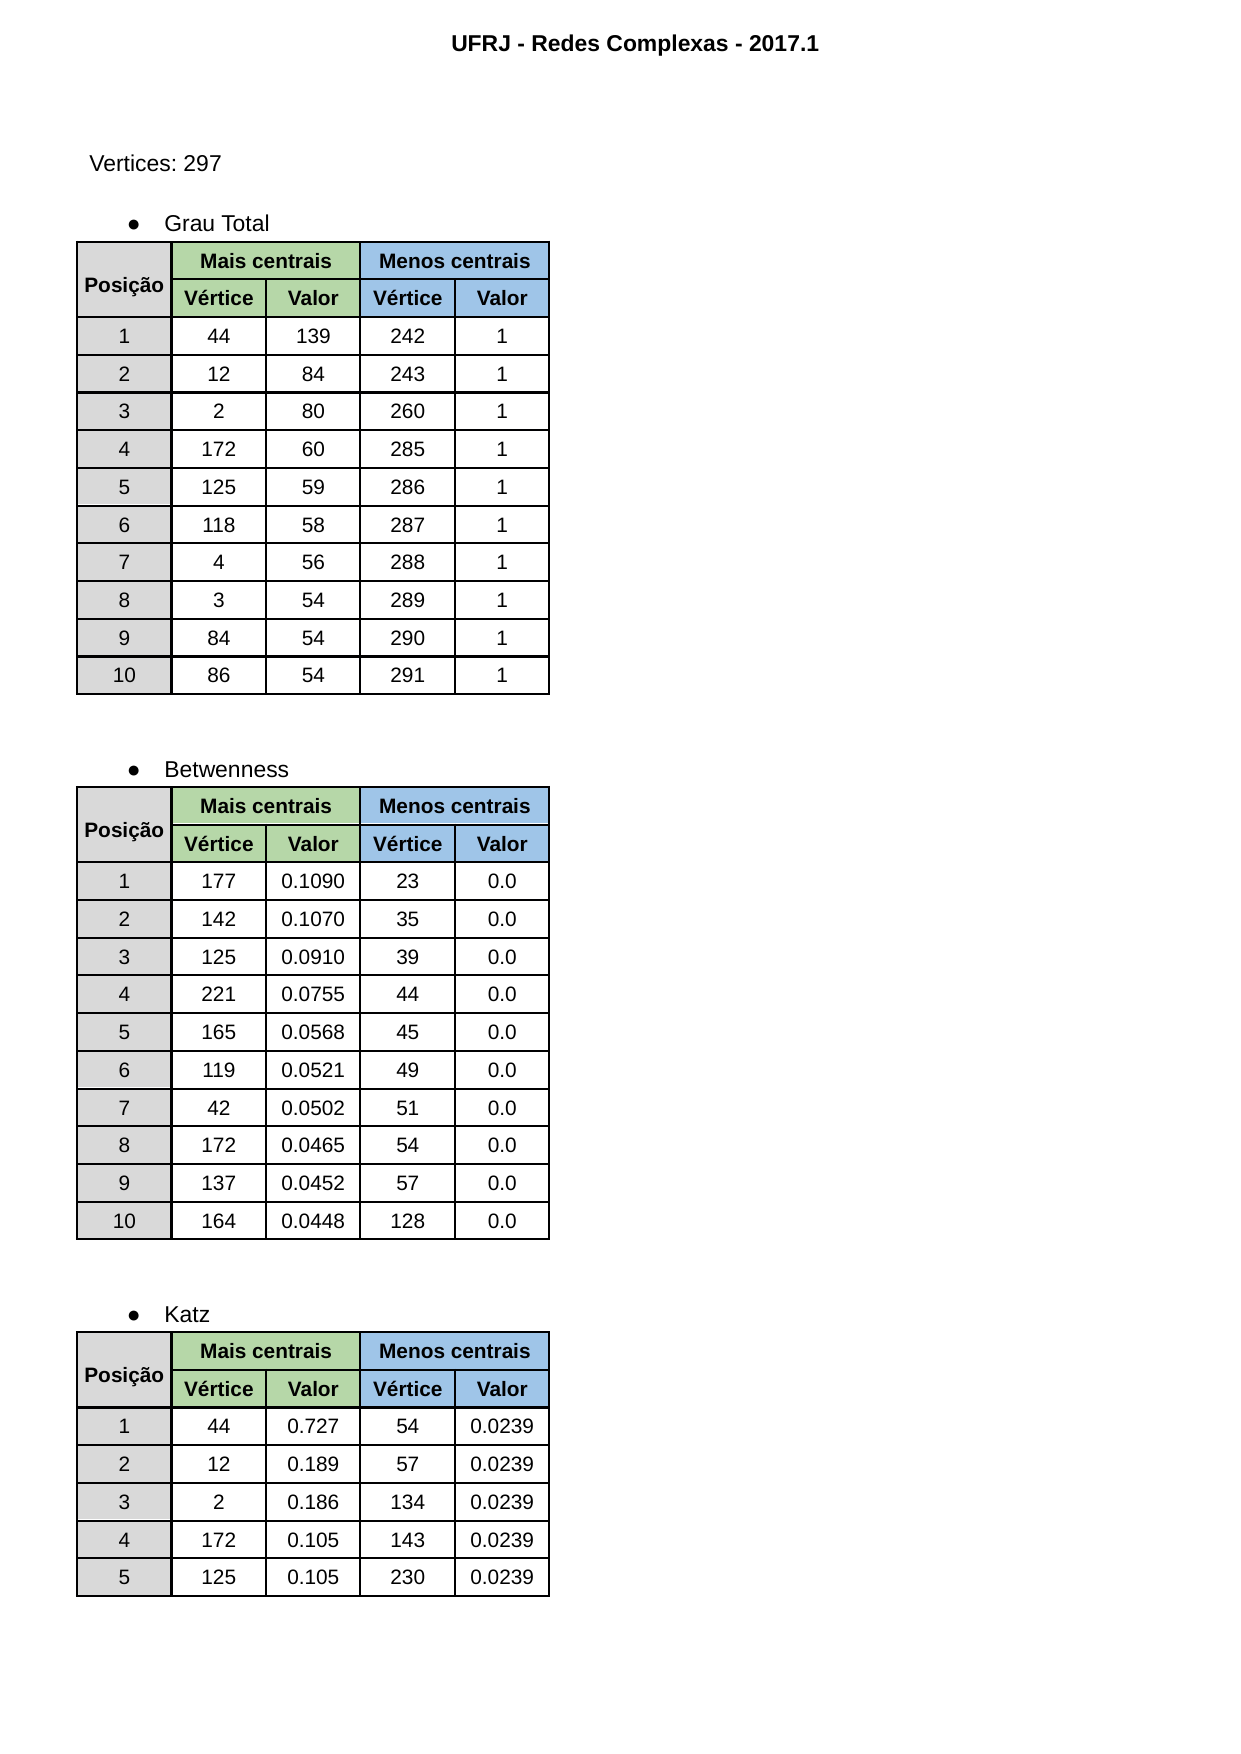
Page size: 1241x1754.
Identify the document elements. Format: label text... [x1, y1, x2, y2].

table_cell 1 [456, 318, 548, 354]
table_cell 260 [361, 394, 454, 429]
table_cell 57 [361, 1165, 454, 1201]
table_cell 0.0 [456, 1052, 548, 1087]
list Grau Total [127, 210, 1181, 237]
table_cell 118 [173, 507, 265, 542]
table_cell 0.0 [456, 1127, 548, 1163]
table_cell 12 [173, 1446, 265, 1482]
table_cell 0.0755 [267, 976, 359, 1012]
table_cell 2 [173, 394, 265, 429]
table_header Posição [78, 1333, 170, 1406]
table_cell 42 [173, 1090, 265, 1125]
table_cell 45 [361, 1014, 454, 1050]
text Vertices: 297 [89, 150, 1181, 176]
table_cell 286 [361, 469, 454, 504]
table_cell 172 [173, 1522, 265, 1557]
table_cell 56 [267, 544, 359, 580]
table_cell 0.0239 [456, 1409, 548, 1444]
table_cell 51 [361, 1090, 454, 1125]
table_cell 2 [78, 901, 170, 937]
list Betwenness [127, 756, 1181, 782]
table_cell 9 [78, 620, 170, 655]
table_cell 172 [173, 431, 265, 467]
table_cell 49 [361, 1052, 454, 1087]
table_cell 177 [173, 863, 265, 899]
table_cell 125 [173, 939, 265, 974]
table_cell 4 [78, 976, 170, 1012]
table_cell 0.0 [456, 976, 548, 1012]
table_cell 134 [361, 1484, 454, 1519]
table_cell 128 [361, 1203, 454, 1238]
table_cell Valor [267, 280, 359, 316]
table_cell 0.189 [267, 1446, 359, 1482]
table_cell 230 [361, 1559, 454, 1595]
table_cell 7 [78, 544, 170, 580]
table_cell Valor [267, 1371, 359, 1406]
table_cell Valor [267, 826, 359, 861]
table_header Mais centrais [173, 788, 359, 823]
table_cell 59 [267, 469, 359, 504]
table_cell 1 [78, 863, 170, 899]
table_cell 3 [78, 939, 170, 974]
table_cell 137 [173, 1165, 265, 1201]
table_cell 287 [361, 507, 454, 542]
table_cell 4 [78, 1522, 170, 1557]
table_cell 54 [267, 620, 359, 655]
table_cell 0.0 [456, 939, 548, 974]
table_header Posição [78, 788, 170, 861]
table_cell 164 [173, 1203, 265, 1238]
table_cell 0.0910 [267, 939, 359, 974]
table_cell 290 [361, 620, 454, 655]
table_cell Vértice [173, 1371, 265, 1406]
table_cell 0.0239 [456, 1559, 548, 1595]
table_cell 10 [78, 1203, 170, 1238]
table_cell 1 [456, 658, 548, 693]
table_cell 23 [361, 863, 454, 899]
table_cell 39 [361, 939, 454, 974]
table_cell 54 [267, 582, 359, 618]
table_cell 1 [78, 318, 170, 354]
table_cell 60 [267, 431, 359, 467]
table_cell 1 [456, 431, 548, 467]
table_cell 172 [173, 1127, 265, 1163]
table_cell 0.1070 [267, 901, 359, 937]
table_cell 1 [456, 394, 548, 429]
table_cell 4 [78, 431, 170, 467]
table_cell 44 [173, 318, 265, 354]
table_cell 54 [267, 658, 359, 693]
table_cell 2 [78, 1446, 170, 1482]
table_cell 0.0239 [456, 1522, 548, 1557]
table_cell 2 [173, 1484, 265, 1519]
table_cell 139 [267, 318, 359, 354]
table_cell 1 [456, 469, 548, 504]
table_cell 0.0 [456, 863, 548, 899]
table_cell 80 [267, 394, 359, 429]
table_cell Valor [456, 280, 548, 316]
table_cell 3 [78, 394, 170, 429]
table_cell 86 [173, 658, 265, 693]
table_cell 5 [78, 1014, 170, 1050]
table_cell 0.0521 [267, 1052, 359, 1087]
table_header Mais centrais [173, 243, 359, 278]
list Katz [127, 1301, 1181, 1327]
table_cell 0.1090 [267, 863, 359, 899]
table_cell 2 [78, 356, 170, 391]
table_cell 0.0 [456, 1203, 548, 1238]
table_cell 0.105 [267, 1559, 359, 1595]
table_cell 58 [267, 507, 359, 542]
table_cell 0.0 [456, 1165, 548, 1201]
table_cell Vértice [361, 1371, 454, 1406]
table_cell 54 [361, 1409, 454, 1444]
table_cell 1 [456, 507, 548, 542]
table_cell 6 [78, 1052, 170, 1087]
table_header Menos centrais [361, 1333, 548, 1369]
table_cell 6 [78, 507, 170, 542]
table_header Menos centrais [361, 788, 548, 823]
table_cell 0.0239 [456, 1484, 548, 1519]
table_cell Valor [456, 826, 548, 861]
table_cell 0.0568 [267, 1014, 359, 1050]
table_cell 5 [78, 469, 170, 504]
table_cell 0.105 [267, 1522, 359, 1557]
table_cell 0.0448 [267, 1203, 359, 1238]
table_cell 0.186 [267, 1484, 359, 1519]
table_cell 5 [78, 1559, 170, 1595]
table_cell 3 [78, 1484, 170, 1519]
table_cell 1 [456, 544, 548, 580]
table_header Mais centrais [173, 1333, 359, 1369]
table_cell 285 [361, 431, 454, 467]
table_cell Valor [456, 1371, 548, 1406]
table_cell 289 [361, 582, 454, 618]
table_cell 0.0 [456, 1090, 548, 1125]
table_cell Vértice [361, 826, 454, 861]
table_cell 8 [78, 582, 170, 618]
table_cell 8 [78, 1127, 170, 1163]
table_cell 4 [173, 544, 265, 580]
table_cell 242 [361, 318, 454, 354]
table_cell 1 [456, 582, 548, 618]
table_cell 10 [78, 658, 170, 693]
table_cell 0.0465 [267, 1127, 359, 1163]
table_cell 44 [173, 1409, 265, 1444]
table_cell 44 [361, 976, 454, 1012]
table_cell Vértice [173, 826, 265, 861]
table_cell 291 [361, 658, 454, 693]
table_cell 0.0239 [456, 1446, 548, 1482]
table_header Menos centrais [361, 243, 548, 278]
table_cell Vértice [361, 280, 454, 316]
table_cell 125 [173, 469, 265, 504]
table_cell 243 [361, 356, 454, 391]
table_cell 3 [173, 582, 265, 618]
table_cell Vértice [173, 280, 265, 316]
table_cell 143 [361, 1522, 454, 1557]
table_header Posição [78, 243, 170, 316]
table_cell 0.0 [456, 901, 548, 937]
table_cell 119 [173, 1052, 265, 1087]
table_cell 0.0 [456, 1014, 548, 1050]
table_cell 57 [361, 1446, 454, 1482]
table_cell 84 [173, 620, 265, 655]
table_cell 12 [173, 356, 265, 391]
table_cell 1 [456, 620, 548, 655]
table_cell 1 [78, 1409, 170, 1444]
table_cell 221 [173, 976, 265, 1012]
table_cell 84 [267, 356, 359, 391]
table_cell 142 [173, 901, 265, 937]
table_cell 125 [173, 1559, 265, 1595]
table_cell 0.727 [267, 1409, 359, 1444]
table_cell 165 [173, 1014, 265, 1050]
table_cell 288 [361, 544, 454, 580]
table_cell 54 [361, 1127, 454, 1163]
table_cell 1 [456, 356, 548, 391]
table_cell 9 [78, 1165, 170, 1201]
table_cell 35 [361, 901, 454, 937]
table_cell 0.0502 [267, 1090, 359, 1125]
table_cell 0.0452 [267, 1165, 359, 1201]
table_cell 7 [78, 1090, 170, 1125]
